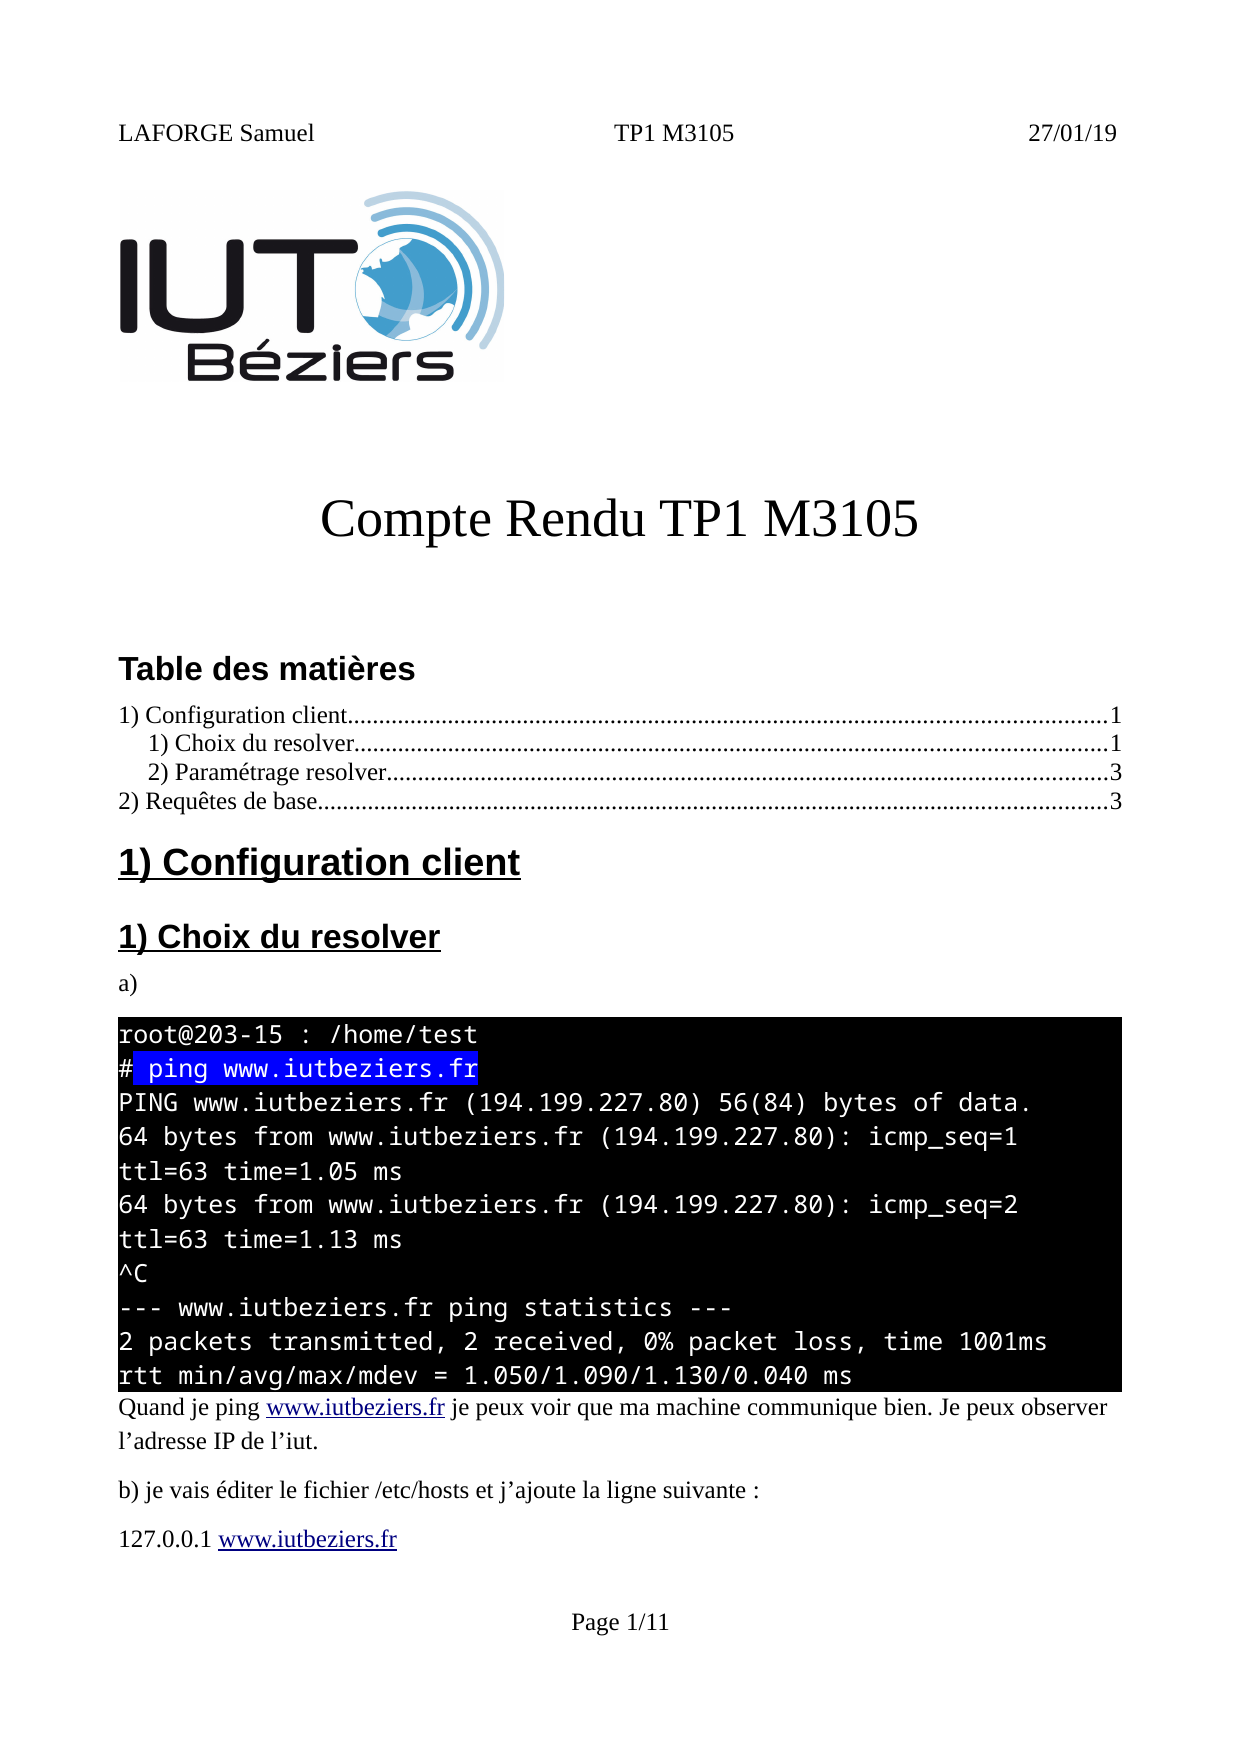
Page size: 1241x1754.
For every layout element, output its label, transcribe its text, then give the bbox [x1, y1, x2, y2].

text PING www.iutbeziers.fr (194.199.227.80) 56(84) bytes of data. [118, 1085, 1122, 1119]
text Quand je ping www.iutbeziers.fr je peux voir que ma machine communique bien. Je peux observer l’adresse IP de l’iut. [118, 1392, 1122, 1455]
text 2 packets transmitted, 2 received, 0% packet loss, time 1001ms [118, 1323, 1122, 1357]
subtitle Table des matières [118, 649, 1122, 687]
text 64 bytes from www.iutbeziers.fr (194.199.227.80): icmp_seq=1 ttl=63 time=1.05 ms [118, 1119, 1122, 1187]
text ^C [118, 1255, 1122, 1289]
text 2) Paramétrage resolver 3 [148, 757, 1122, 786]
text # ping www.iutbeziers.fr [118, 1051, 1122, 1085]
subtitle 1) Choix du resolver [118, 917, 1122, 955]
text 2) Requêtes de base 3 [118, 786, 1122, 815]
text 127.0.0.1 www.iutbeziers.fr [118, 1524, 1122, 1553]
text rtt min/avg/max/mdev = 1.050/1.090/1.130/0.040 ms [118, 1357, 1122, 1392]
text b) je vais éditer le fichier /etc/hosts et j’ajoute la ligne suivante : [118, 1475, 1122, 1504]
text 64 bytes from www.iutbeziers.fr (194.199.227.80): icmp_seq=2 ttl=63 time=1.13 ms [118, 1187, 1122, 1255]
subtitle 1) Configuration client [118, 840, 1122, 883]
text root@203-15 : /home/test [118, 1017, 1122, 1051]
picture [120, 190, 505, 382]
text 1) Configuration client 1 [118, 700, 1122, 728]
text Compte Rendu TP1 M3105 [118, 485, 1122, 548]
text a) [118, 968, 1122, 997]
text 1) Choix du resolver 1 [148, 728, 1122, 757]
text --- www.iutbeziers.fr ping statistics --- [118, 1289, 1122, 1323]
